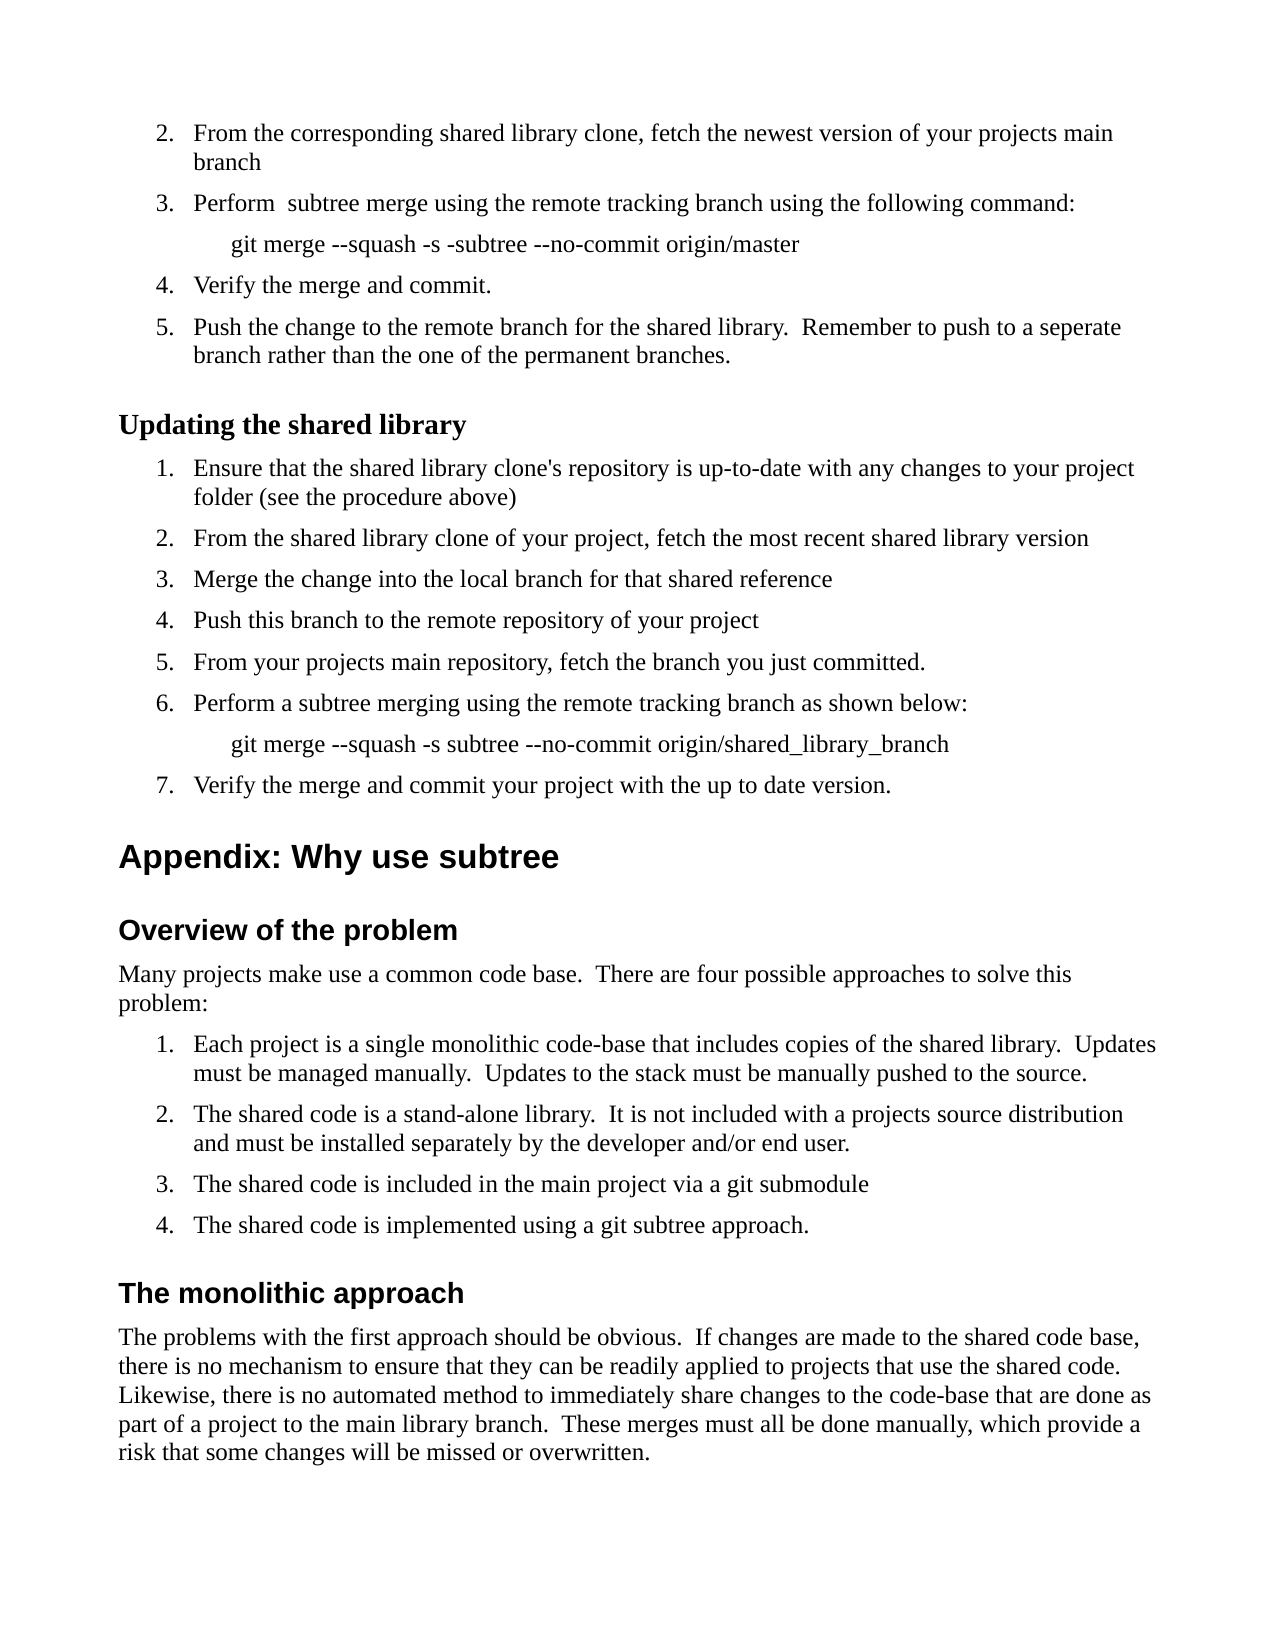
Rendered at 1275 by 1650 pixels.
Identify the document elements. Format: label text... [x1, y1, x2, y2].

list The shared code is a stand-alone library. It is not included with a projects source distribution and must be installed separately by the developer and/or end user. [156, 1099, 1157, 1156]
text The problems with the first approach should be obvious. If changes are made to the shared code base, there is no mechanism to ensure that they can be readily applied to projects that use the shared code. Likewise, there is no automated method to immediately share changes to the code-base that are done as part of a project to the main library branch. These merges must all be done manually, which provide a risk that some changes will be missed or overwritten. [118, 1322, 1157, 1466]
list From the shared library clone of your project, fetch the most recent shared library version [156, 523, 1157, 552]
text Many projects make use a common code base. There are four possible approaches to solve this problem: [118, 959, 1157, 1016]
list Verify the merge and commit your project with the up to date version. [156, 770, 1157, 799]
list Push the change to the remote branch for the shared library. Remember to push to a seperate branch rather than the one of the permanent branches. [156, 312, 1157, 369]
list git merge --squash -s subtree --no-commit origin/shared_library_branch [193, 729, 1157, 758]
list Each project is a single monolithic code-base that includes copies of the shared library. Updates must be managed manually. Updates to the stack must be manually pushed to the source. [156, 1029, 1157, 1086]
subtitle Updating the shared library [118, 407, 1157, 440]
list From your projects main repository, fetch the branch you just committed. [156, 647, 1157, 675]
list Push this branch to the remote repository of your project [156, 605, 1157, 634]
subtitle Appendix: Why use subtree [118, 837, 1157, 875]
list git merge --squash -s -subtree --no-commit origin/master [193, 229, 1157, 258]
list Perform a subtree merging using the remote tracking branch as shown below: [156, 688, 1157, 717]
list The shared code is implemented using a git subtree approach. [156, 1210, 1157, 1239]
list From the corresponding shared library clone, fetch the newest version of your projects main branch [156, 118, 1157, 176]
subtitle The monolithic approach [118, 1276, 1157, 1310]
list Perform subtree merge using the remote tracking branch using the following command: [156, 188, 1157, 217]
list Merge the change into the local branch for that shared reference [156, 564, 1157, 593]
list The shared code is included in the main project via a git submodule [156, 1169, 1157, 1198]
subtitle Overview of the problem [118, 913, 1157, 946]
list Ensure that the shared library clone's repository is up-to-date with any changes to your project folder (see the procedure above) [156, 453, 1157, 510]
list Verify the merge and commit. [156, 271, 1157, 299]
